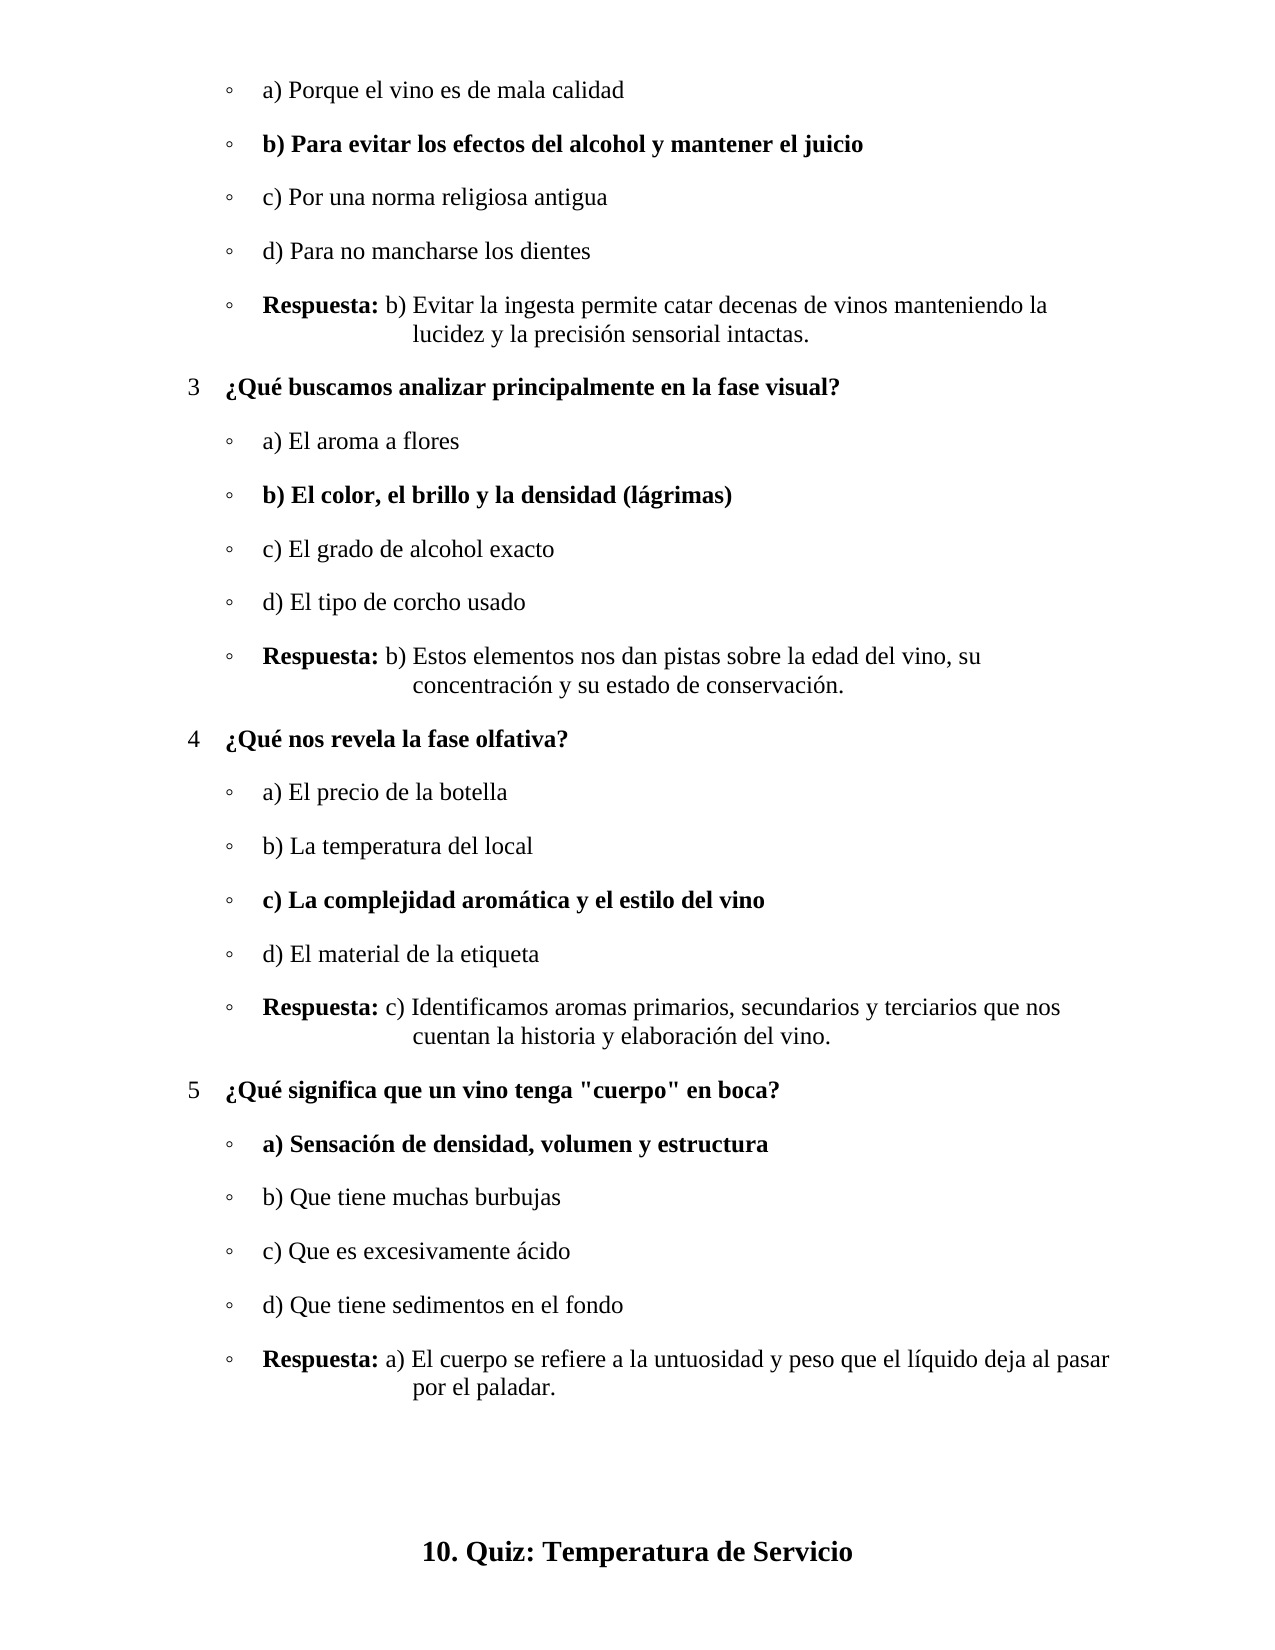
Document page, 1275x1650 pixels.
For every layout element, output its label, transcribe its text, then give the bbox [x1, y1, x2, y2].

list Respuesta: a) El cuerpo se refiere a la untuosidad y peso que el líquido deja al pasar por el paladar. [225, 1344, 1125, 1401]
list Respuesta: b) Evitar la ingesta permite catar decenas de vinos manteniendo la lucidez y la precisión sensorial intactas. [225, 290, 1125, 347]
list a) El aroma a flores [225, 426, 1125, 455]
list ¿Qué significa que un vino tenga "cuerpo" en boca? [187, 1075, 1125, 1104]
list d) Que tiene sedimentos en el fondo [225, 1290, 1125, 1319]
list c) Que es excesivamente ácido [225, 1236, 1125, 1265]
list a) Porque el vino es de mala calidad [225, 75, 1125, 104]
list c) Por una norma religiosa antigua [225, 182, 1125, 211]
text 10. Quiz: Temperatura de Servicio [150, 1534, 1125, 1567]
list d) Para no mancharse los dientes [225, 236, 1125, 265]
list d) El material de la etiqueta [225, 939, 1125, 967]
list b) El color, el brillo y la densidad (lágrimas) [225, 480, 1125, 509]
list ¿Qué nos revela la fase olfativa? [187, 724, 1125, 752]
list b) Que tiene muchas burbujas [225, 1182, 1125, 1211]
list Respuesta: c) Identificamos aromas primarios, secundarios y terciarios que nos cuentan la historia y elaboración del vino. [225, 992, 1125, 1050]
list b) Para evitar los efectos del alcohol y mantener el juicio [225, 129, 1125, 157]
list c) La complejidad aromática y el estilo del vino [225, 885, 1125, 914]
list a) Sensación de densidad, volumen y estructura [225, 1129, 1125, 1157]
list a) El precio de la botella [225, 777, 1125, 806]
list b) La temperatura del local [225, 831, 1125, 860]
list Respuesta: b) Estos elementos nos dan pistas sobre la edad del vino, su concentración y su estado de conservación. [225, 641, 1125, 699]
list c) El grado de alcohol exacto [225, 534, 1125, 562]
list ¿Qué buscamos analizar principalmente en la fase visual? [187, 372, 1125, 401]
list d) El tipo de corcho usado [225, 587, 1125, 616]
